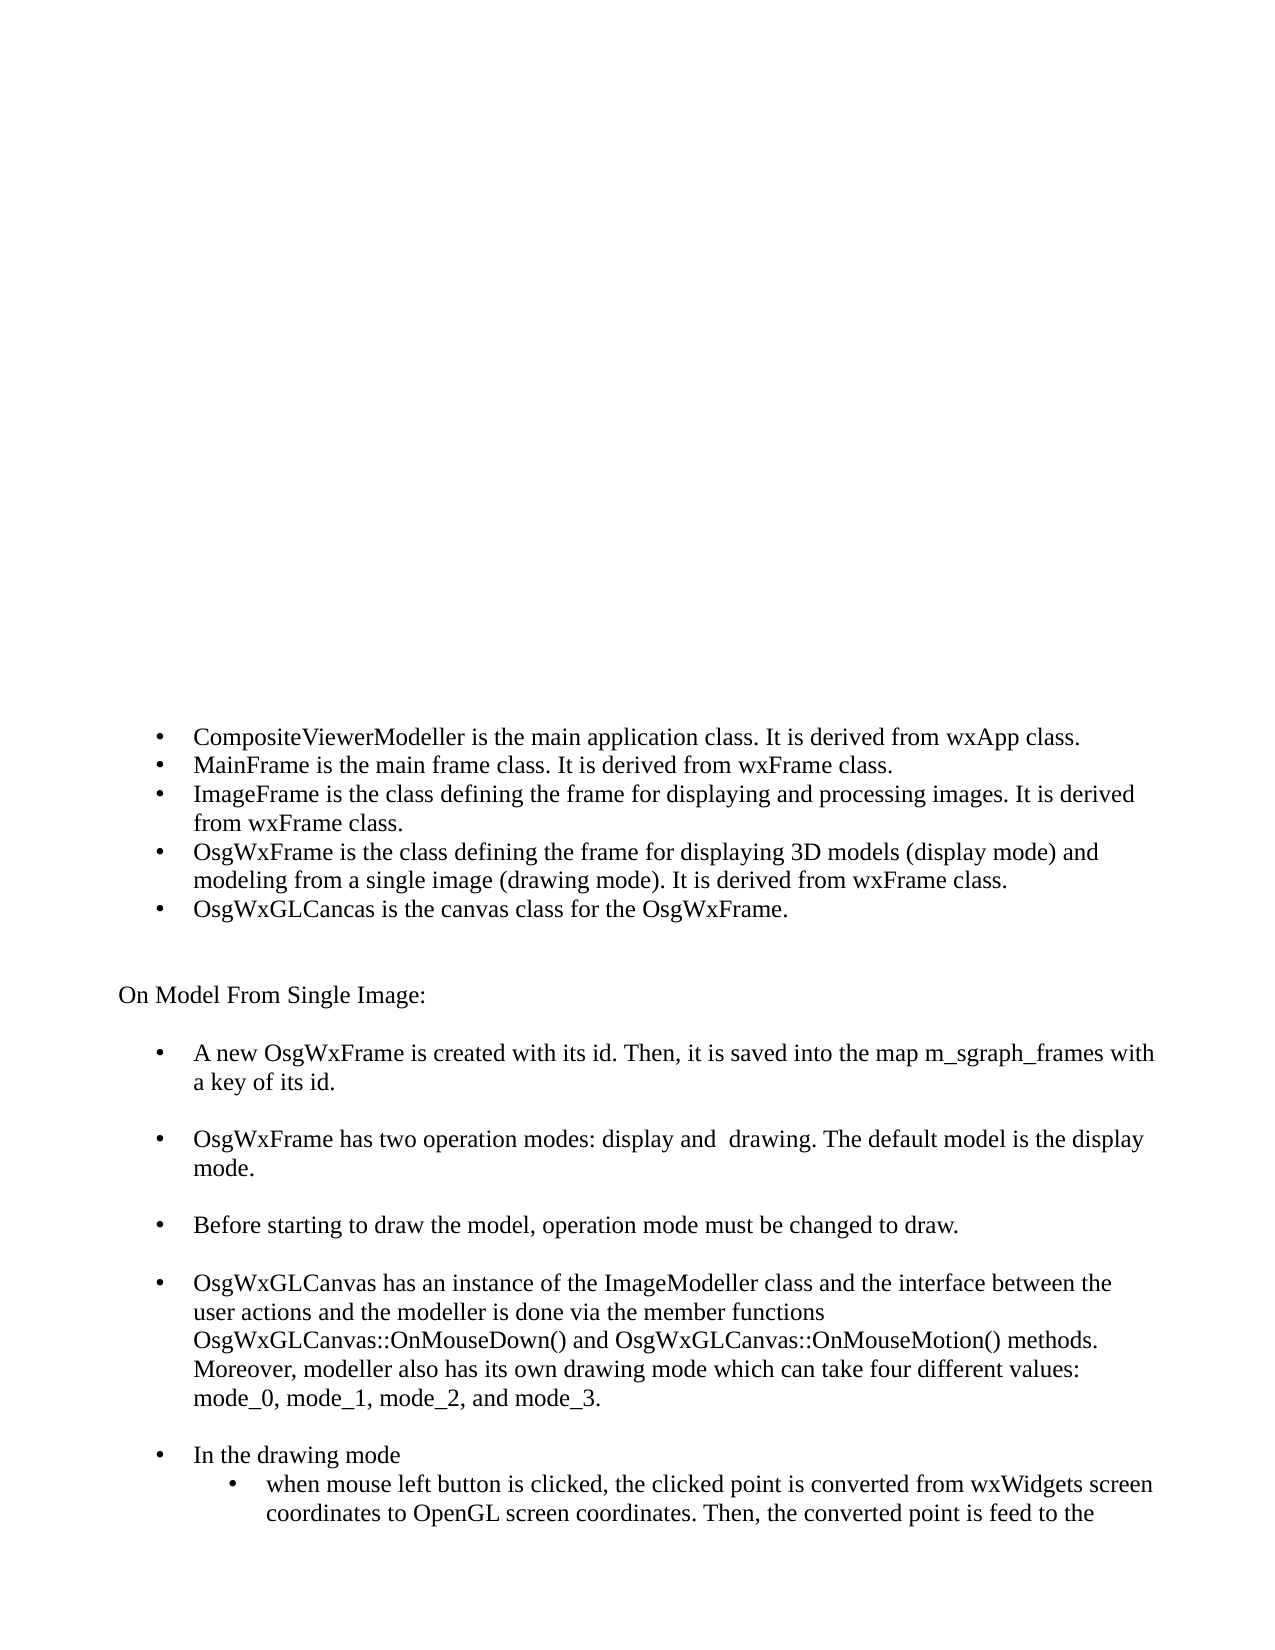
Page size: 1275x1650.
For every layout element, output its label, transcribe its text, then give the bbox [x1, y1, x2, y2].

list A new OsgWxFrame is created with its id. Then, it is saved into the map m_sgraph_frames with a key of its id. [156, 1038, 1157, 1096]
list Before starting to draw the model, operation mode must be changed to draw. [156, 1211, 1157, 1239]
list OsgWxGLCancas is the canvas class for the OsgWxFrame. [156, 894, 1157, 923]
list In the drawing mode [156, 1441, 1157, 1469]
list when mouse left button is clicked, the clicked point is converted from wxWidgets screen coordinates to OpenGL screen coordinates. Then, the converted point is feed to the [228, 1469, 1157, 1527]
list OsgWxGLCanvas has an instance of the ImageModeller class and the interface between the user actions and the modeller is done via the member functions OsgWxGLCanvas::OnMouseDown() and OsgWxGLCanvas::OnMouseMotion() methods. Moreover, modeller also has its own drawing mode which can take four different values: mode_0, mode_1, mode_2, and mode_3. [156, 1268, 1157, 1412]
list OsgWxFrame has two operation modes: display and drawing. The default model is the display mode. [156, 1124, 1157, 1182]
list ImageFrame is the class defining the frame for displaying and processing images. It is derived from wxFrame class. [156, 779, 1157, 837]
list OsgWxFrame is the class defining the frame for displaying 3D models (display mode) and modeling from a single image (drawing mode). It is derived from wxFrame class. [156, 837, 1157, 894]
list CompositeViewerModeller is the main application class. It is derived from wxApp class. [156, 722, 1157, 751]
list MainFrame is the main frame class. It is derived from wxFrame class. [156, 751, 1157, 779]
text On Model From Single Image: [118, 981, 1157, 1009]
